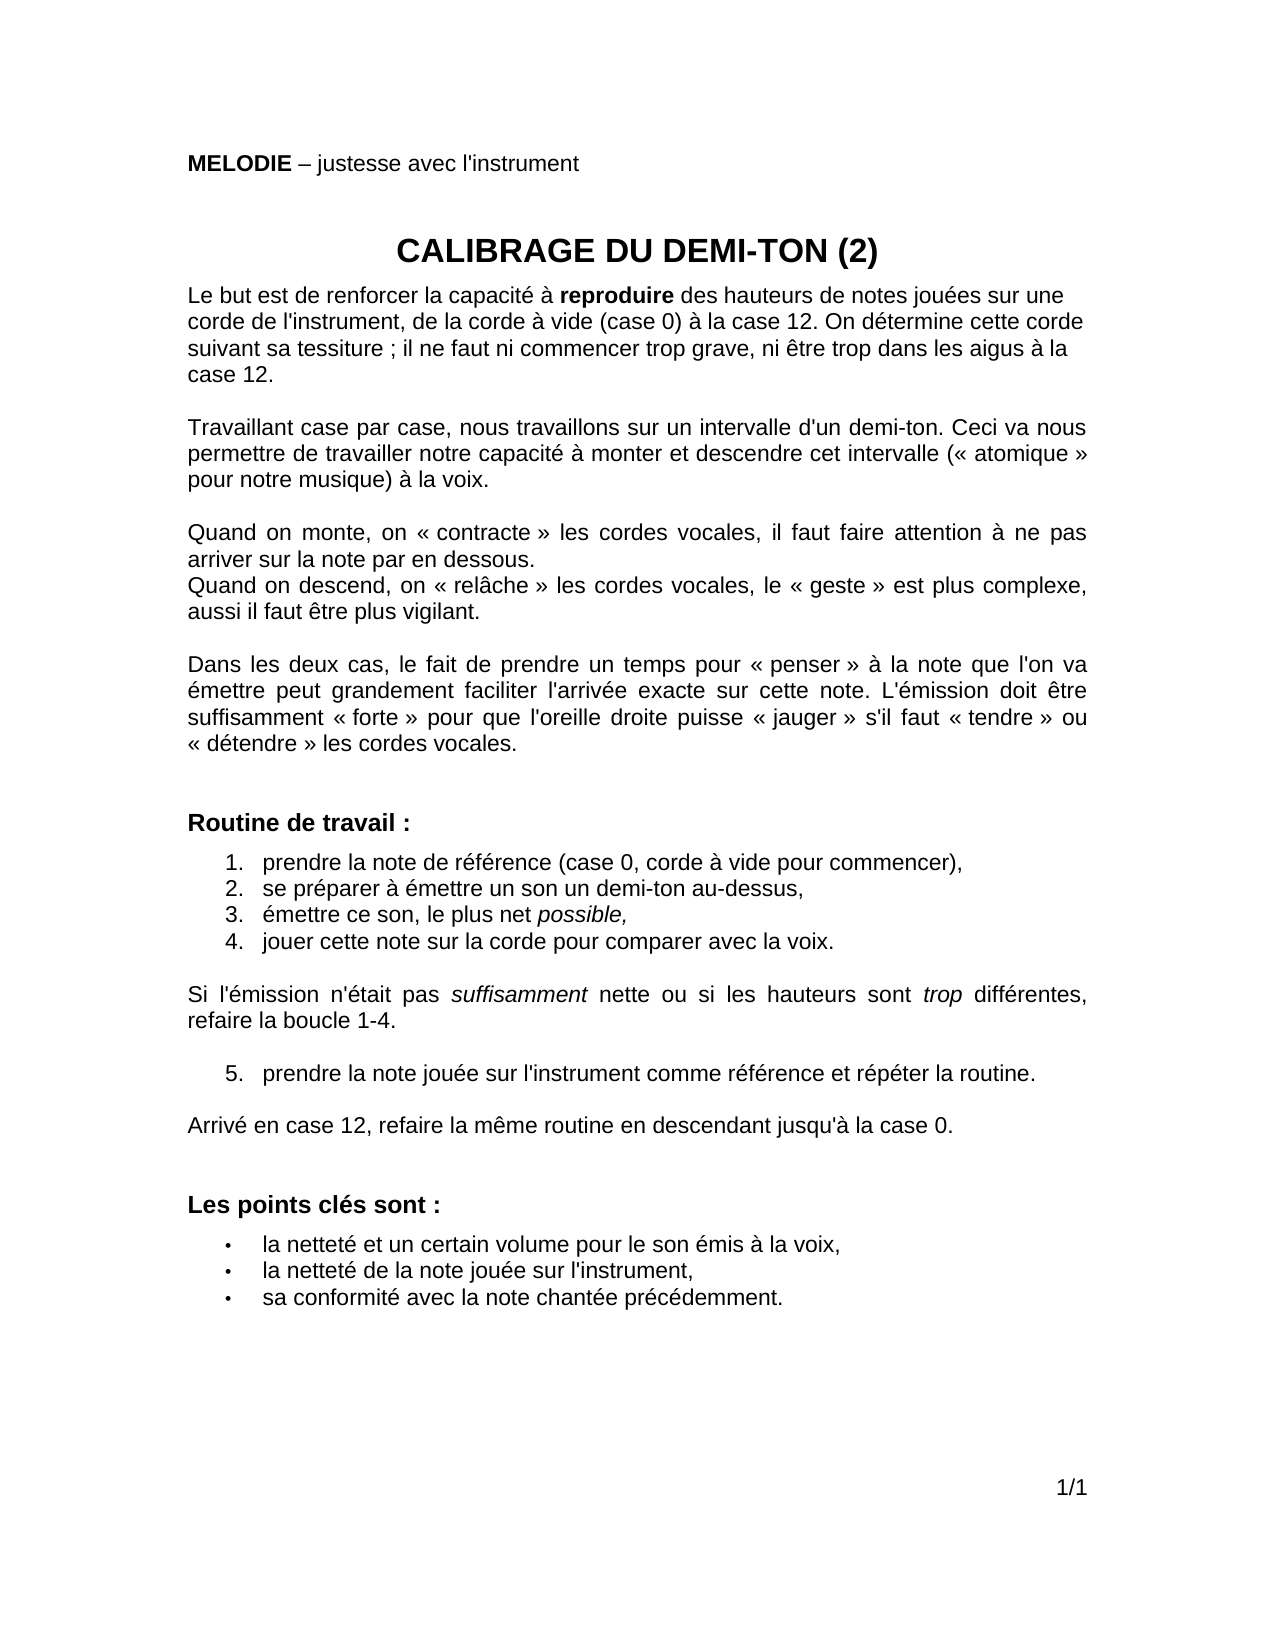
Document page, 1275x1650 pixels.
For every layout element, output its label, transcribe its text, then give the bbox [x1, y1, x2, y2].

text Travaillant case par case, nous travaillons sur un intervalle d'un demi-ton. Ceci va nous permettre de travailler notre capacité à monter et descendre cet intervalle (« atomique » pour notre musique) à la voix. [187, 414, 1087, 493]
list la netteté de la note jouée sur l'instrument, [225, 1257, 1087, 1284]
subtitle Routine de travail : [187, 808, 1087, 836]
text Dans les deux cas, le fait de prendre un temps pour « penser » à la note que l'on va émettre peut grandement faciliter l'arrivée exacte sur cette note. L'émission doit être suffisamment « forte » pour que l'oreille droite puisse « jauger » s'il faut « tendre » ou « détendre » les cordes vocales. [187, 651, 1087, 756]
list jouer cette note sur la corde pour comparer avec la voix. [225, 928, 1087, 954]
subtitle Les points clés sont : [187, 1190, 1087, 1218]
list se préparer à émettre un son un demi-ton au-dessus, [225, 875, 1087, 901]
text Si l'émission n'était pas suffisamment nette ou si les hauteurs sont trop différentes, refaire la boucle 1-4. [187, 981, 1087, 1033]
subtitle CALIBRAGE DU DEMI-TON (2) [187, 231, 1087, 269]
text Le but est de renforcer la capacité à reproduire des hauteurs de notes jouées sur une corde de l'instrument, de la corde à vide (case 0) à la case 12. On détermine cette corde suivant sa tessiture ; il ne faut ni commencer trop grave, ni être trop dans les aigus à la case 12. [187, 282, 1087, 387]
text Quand on monte, on « contracte » les cordes vocales, il faut faire attention à ne pas arriver sur la note par en dessous. [187, 519, 1087, 572]
list prendre la note jouée sur l'instrument comme référence et répéter la routine. [225, 1059, 1087, 1086]
list émettre ce son, le plus net possible, [225, 901, 1087, 928]
text Arrivé en case 12, refaire la même routine en descendant jusqu'à la case 0. [187, 1112, 1087, 1139]
text Quand on descend, on « relâche » les cordes vocales, le « geste » est plus complexe, aussi il faut être plus vigilant. [187, 572, 1087, 624]
list sa conformité avec la note chantée précédemment. [225, 1284, 1087, 1310]
list prendre la note de référence (case 0, corde à vide pour commencer), [225, 849, 1087, 875]
list la netteté et un certain volume pour le son émis à la voix, [225, 1231, 1087, 1257]
